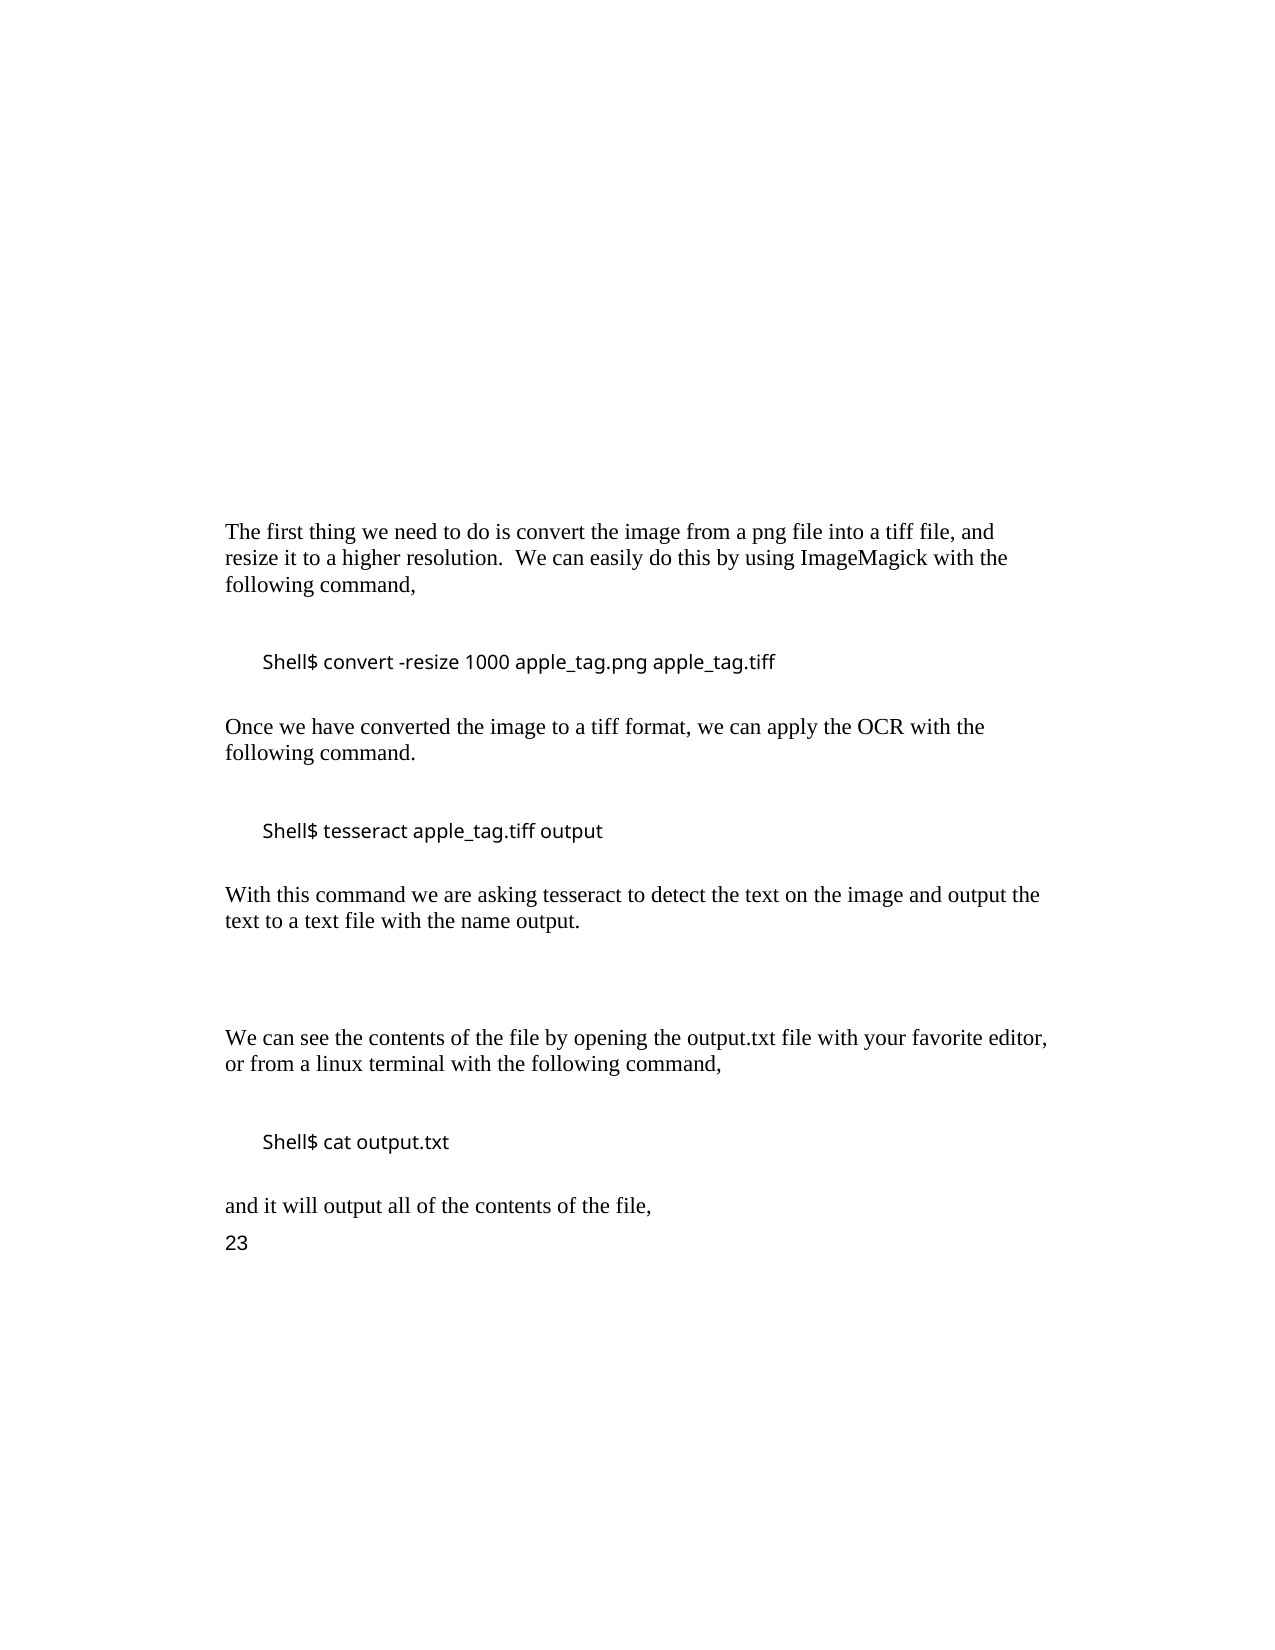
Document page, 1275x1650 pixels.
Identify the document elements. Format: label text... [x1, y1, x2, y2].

text With this command we are asking tesseract to detect the text on the image and output the text to a text file with the name output. [225, 881, 1050, 934]
text Once we have converted the image to a tiff format, we can apply the OCR with the following command. [225, 713, 1050, 766]
text Shell$ cat output.txt [262, 1128, 1050, 1155]
text Shell$ convert -resize 1000 apple_tag.png apple_tag.tiff [262, 648, 1050, 675]
text and it will output all of the contents of the file, [225, 1193, 1050, 1219]
text Shell$ tesseract apple_tag.tiff output [262, 817, 1050, 844]
text The first thing we need to do is convert the image from a png file into a tiff file, and resize it to a higher resolution. We can easily do this by using ImageMagick with the following command, [225, 518, 1050, 597]
text We can see the contents of the file by opening the output.txt file with your favorite editor, or from a linux terminal with the following command, [225, 1024, 1050, 1077]
